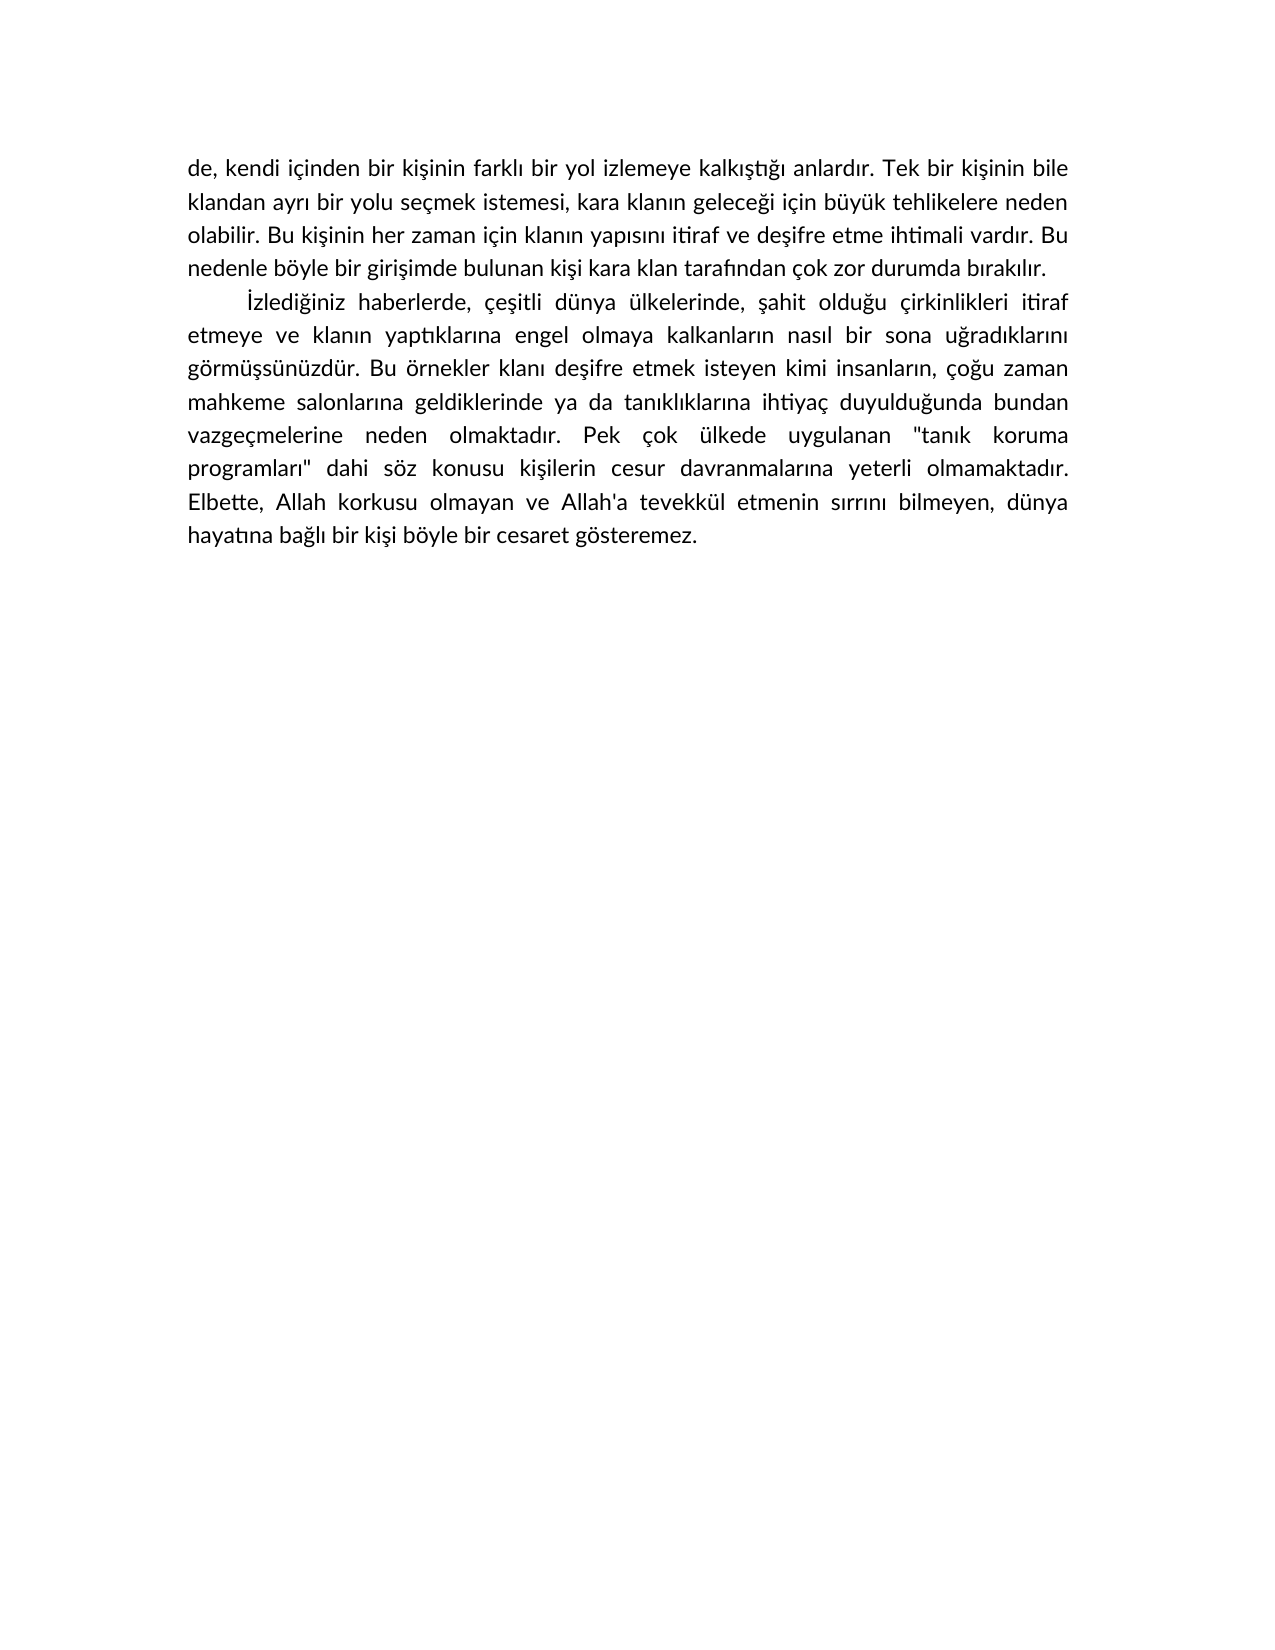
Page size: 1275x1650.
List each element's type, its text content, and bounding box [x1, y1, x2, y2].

text de, kendi içinden bir kişinin farklı bir yol izlemeye kalkıştığı anlardır. Tek bir kişinin bile klandan ayrı bir yolu seçmek istemesi, kara klanın geleceği için büyük tehlikelere neden olabilir. Bu kişinin her zaman için klanın yapısını itiraf ve deşifre etme ihtimali vardır. Bu nedenle böyle bir girişimde bulunan kişi kara klan tarafından çok zor durumda bırakılır. [187, 150, 1070, 283]
text İzlediğiniz haberlerde, çeşitli dünya ülkelerinde, şahit olduğu çirkinlikleri itiraf etmeye ve klanın yaptıklarına engel olmaya kalkanların nasıl bir sona uğradıklarını görmüşsünüzdür. Bu örnekler klanı deşifre etmek isteyen kimi insanların, çoğu zaman mahkeme salonlarına geldiklerinde ya da tanıklıklarına ihtiyaç duyulduğunda bundan vazgeçmelerine neden olmaktadır. Pek çok ülkede uygulanan "tanık koruma programları" dahi söz konusu kişilerin cesur davranmalarına yeterli olmamaktadır. Elbette, Allah korkusu olmayan ve Allah'a tevekkül etmenin sırrını bilmeyen, dünya hayatına bağlı bir kişi böyle bir cesaret gösteremez. [187, 283, 1070, 550]
